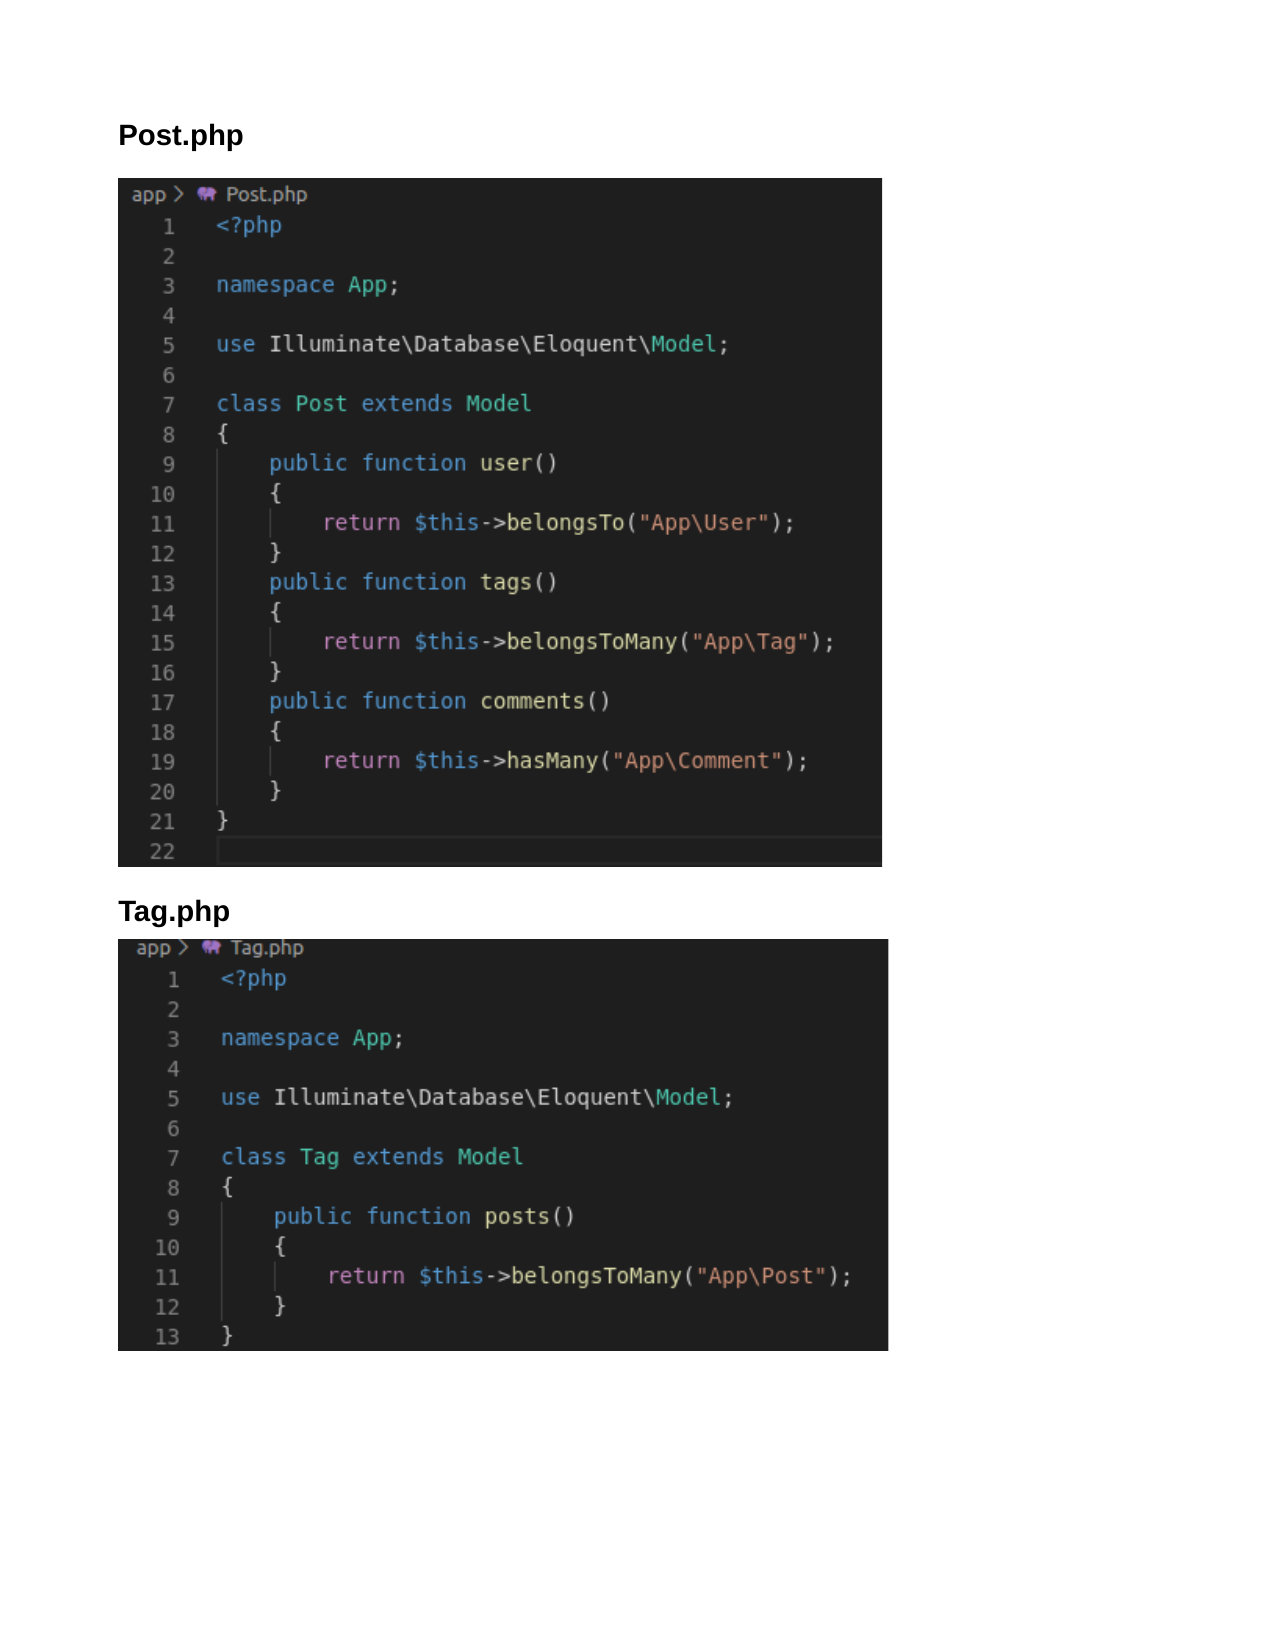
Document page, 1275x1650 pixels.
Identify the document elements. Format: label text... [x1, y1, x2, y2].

picture [118, 178, 883, 867]
picture [118, 939, 889, 1351]
subtitle Post.php [118, 118, 1157, 152]
subtitle Tag.php [118, 893, 1157, 927]
